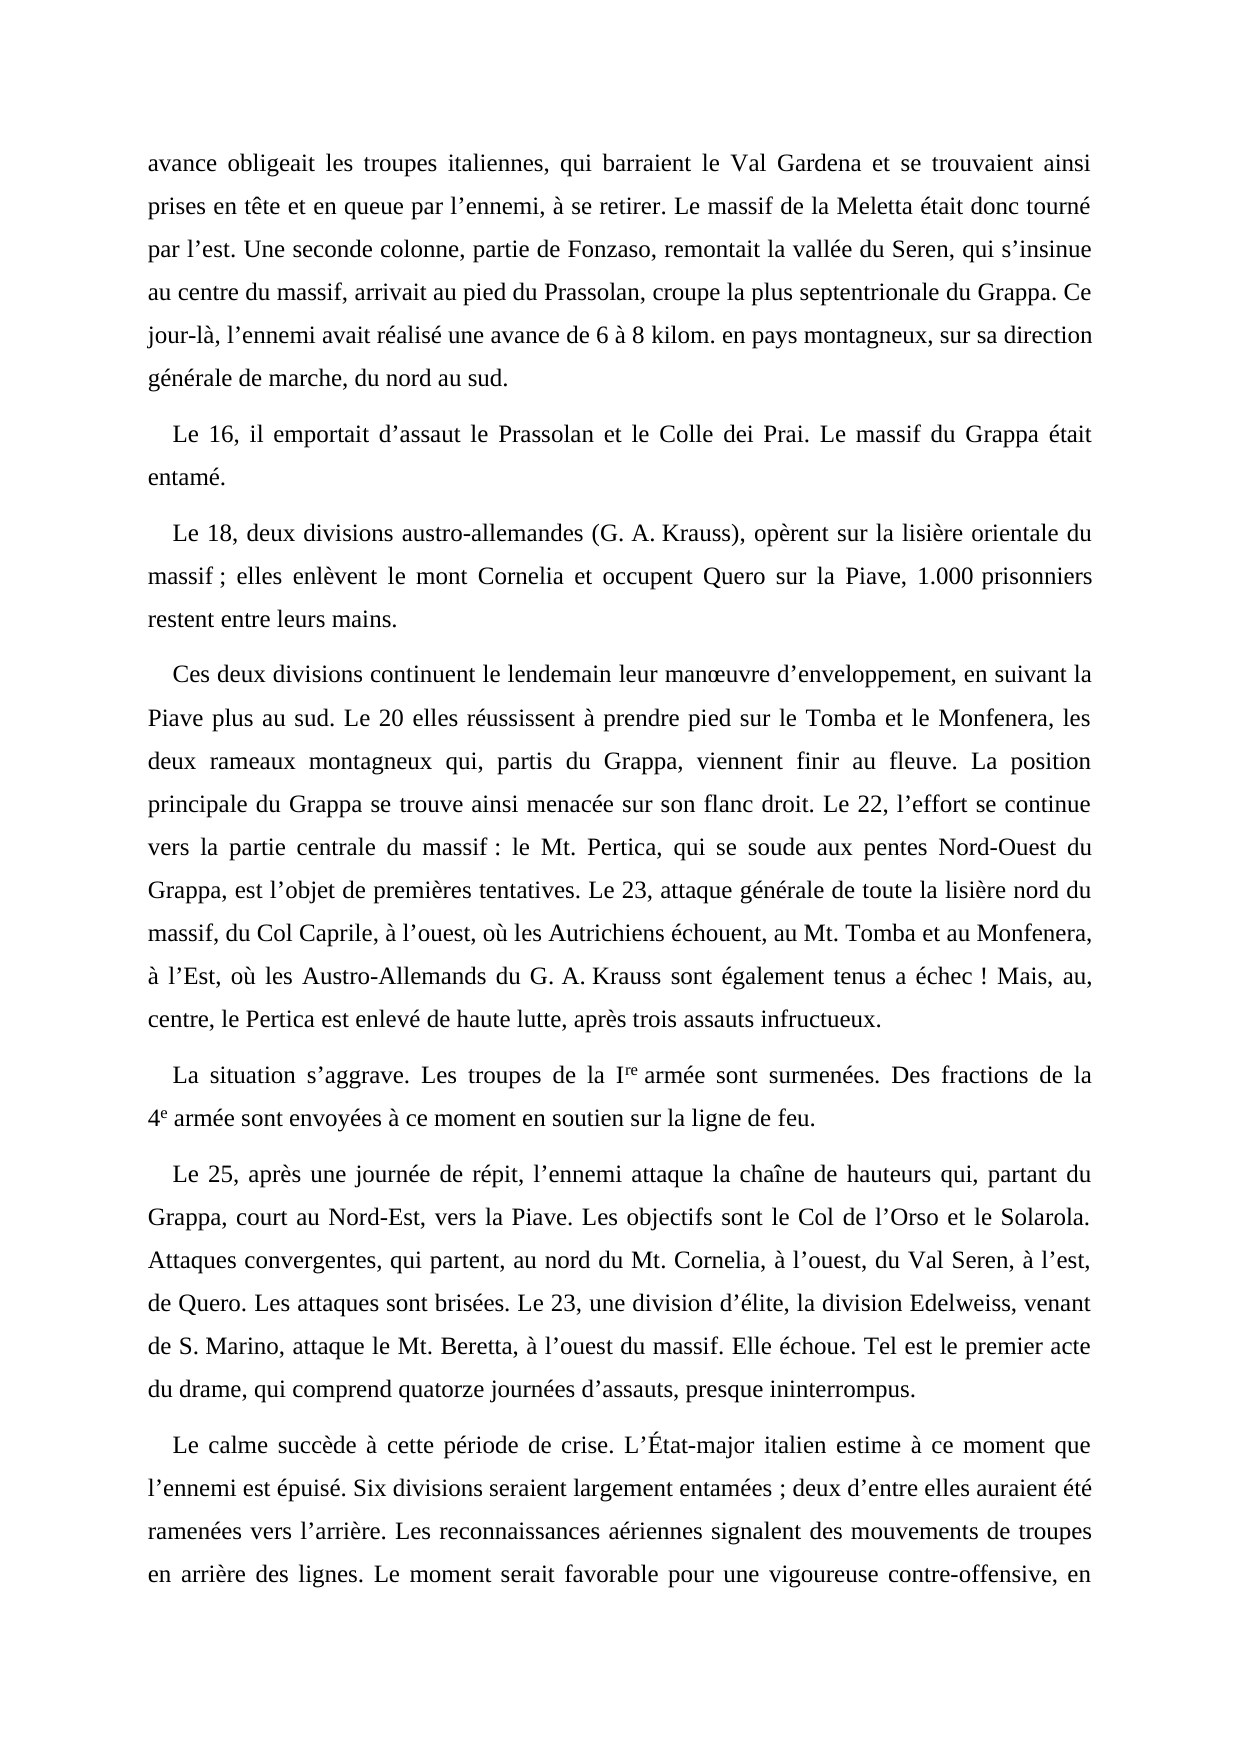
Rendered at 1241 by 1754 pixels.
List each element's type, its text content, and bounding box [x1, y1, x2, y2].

text Le calme succède à cette période de crise. L’État-major italien estime à ce moment que l’ennemi est épuisé. Six divisions seraient largement entamées ; deux d’entre elles auraient été ramenées vers l’arrière. Les reconnaissances aériennes signalent des mouvements de troupes en arrière des lignes. Le moment serait favorable pour une vigoureuse contre-offensive, en [148, 1430, 1093, 1588]
text avance obligeait les troupes italiennes, qui barraient le Val Gardena et se trouvaient ainsi prises en tête et en queue par l’ennemi, à se retirer. Le massif de la Meletta était donc tourné par l’est. Une seconde colonne, partie de Fonzaso, remontait la vallée du Seren, qui s’insinue au centre du massif, arrivait au pied du Prassolan, croupe la plus septentrionale du Grappa. Ce jour-là, l’ennemi avait réalisé une avance de 6 à 8 kilom. en pays montagneux, sur sa direction générale de marche, du nord au sud. [148, 148, 1093, 392]
text Le 25, après une journée de répit, l’ennemi attaque la chaîne de hauteurs qui, partant du Grappa, court au Nord-Est, vers la Piave. Les objectifs sont le Col de l’Orso et le Solarola. Attaques convergentes, qui partent, au nord du Mt. Cornelia, à l’ouest, du Val Seren, à l’est, de Quero. Les attaques sont brisées. Le 23, une division d’élite, la division Edelweiss, venant de S. Marino, attaque le Mt. Beretta, à l’ouest du massif. Elle échoue. Tel est le premier acte du drame, qui comprend quatorze journées d’assauts, presque ininterrompus. [148, 1159, 1093, 1403]
text Le 16, il emportait d’assaut le Prassolan et le Colle dei Prai. Le massif du Grappa était entamé. [148, 419, 1093, 491]
text Le 18, deux divisions austro-allemandes (G. A. Krauss), opèrent sur la lisière orientale du massif ; elles enlèvent le mont Cornelia et occupent Quero sur la Piave, 1.000 prisonniers restent entre leurs mains. [148, 518, 1093, 633]
text Ces deux divisions continuent le lendemain leur manœuvre d’enveloppement, en suivant la Piave plus au sud. Le 20 elles réussissent à prendre pied sur le Tomba et le Monfenera, les deux rameaux montagneux qui, partis du Grappa, viennent finir au fleuve. La position principale du Grappa se trouve ainsi menacée sur son flanc droit. Le 22, l’effort se continue vers la partie centrale du massif : le Mt. Pertica, qui se soude aux pentes Nord-Ouest du Grappa, est l’objet de premières tentatives. Le 23, attaque générale de toute la lisière nord du massif, du Col Caprile, à l’ouest, où les Autrichiens échouent, au Mt. Tomba et au Monfenera, à l’Est, où les Austro-Allemands du G. A. Krauss sont également tenus a échec ! Mais, au, centre, le Pertica est enlevé de haute lutte, après trois assauts infructueux. [148, 659, 1093, 1033]
text La situation s’aggrave. Les troupes de la Ire armée sont surmenées. Des fractions de la 4e armée sont envoyées à ce moment en soutien sur la ligne de feu. [148, 1060, 1093, 1132]
